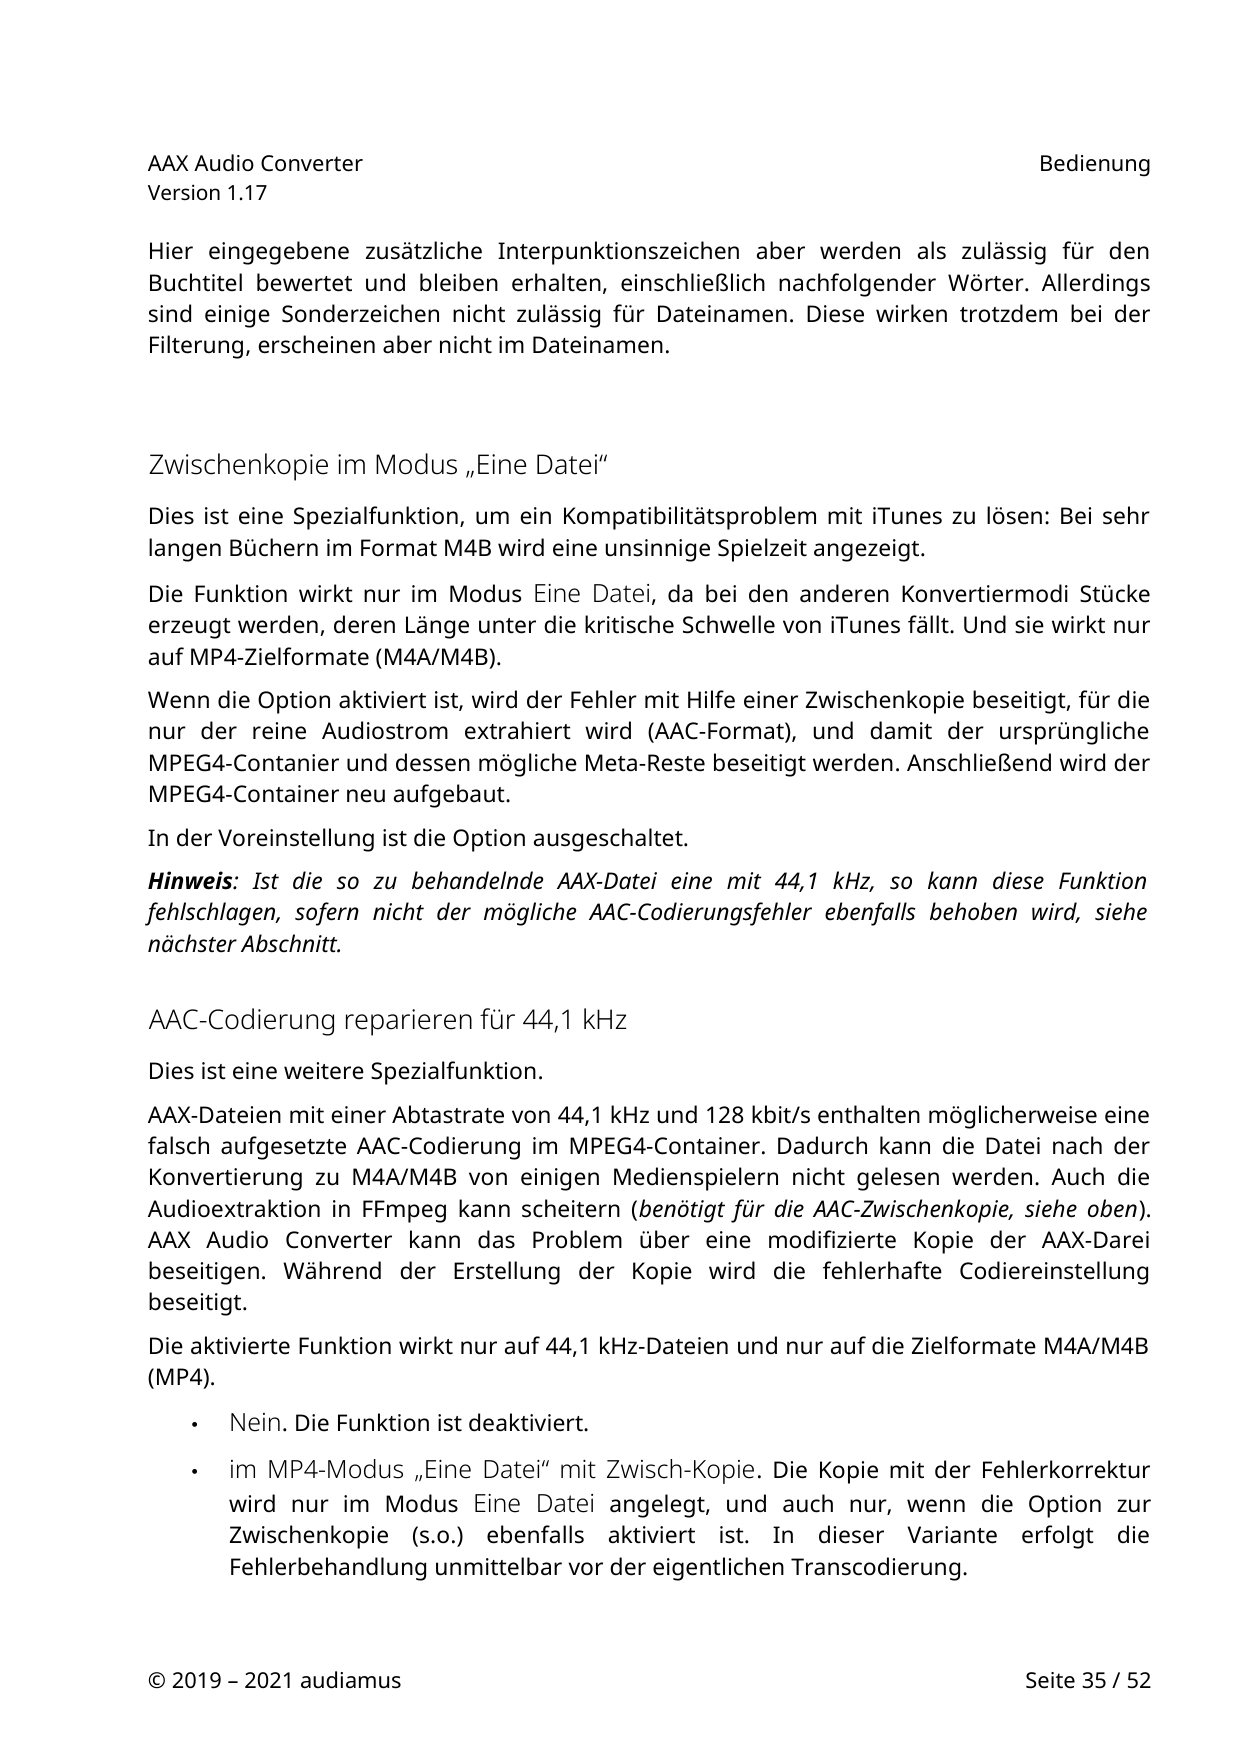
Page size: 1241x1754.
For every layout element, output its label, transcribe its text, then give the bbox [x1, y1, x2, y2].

text Dies ist eine weitere Spezialfunktion. [148, 1055, 1152, 1086]
text Hinweis: Ist die so zu behandelnde AAX-Datei eine mit 44,1 kHz, so kann diese Funktion fehlschlagen, sofern nicht der mögliche AAC-Codierungsfehler ebenfalls behoben wird, siehe nächster Abschnitt. [148, 865, 1152, 959]
text Wenn die Option aktiviert ist, wird der Fehler mit Hilfe einer Zwischenkopie beseitigt, für die nur der reine Audiostrom extrahiert wird (AAC-Format), und damit der ursprüngliche MPEG4-Contanier und dessen mögliche Meta-Reste beseitigt werden. Anschließend wird der MPEG4-Container neu aufgebaut. [148, 684, 1152, 809]
subtitle AAC-Codierung reparieren für 44,1 kHz [142, 1001, 1152, 1037]
subtitle Zwischenkopie im Modus „Eine Datei“ [142, 446, 1152, 483]
text Die aktivierte Funktion wirkt nur auf 44,1 kHz-Dateien und nur auf die Zielformate M4A/M4B (MP4). [148, 1330, 1152, 1392]
text Dies ist eine Spezialfunktion, um ein Kompatibilitätsproblem mit iTunes zu lösen: Bei sehr langen Büchern im Format M4B wird eine unsinnige Spielzeit angezeigt. [148, 500, 1152, 563]
text AAX-Dateien mit einer Abtastrate von 44,1 kHz und 128 kbit/s enthalten möglicherweise eine falsch aufgesetzte AAC-Codierung im MPEG4-Container. Dadurch kann die Datei nach der Konvertierung zu M4A/M4B von einigen Medienspielern nicht gelesen werden. Auch die Audioextraktion in FFmpeg kann scheitern (benötigt für die AAC-Zwischenkopie, siehe oben). AAX Audio Converter kann das Problem über eine modifizierte Kopie der AAX-Darei beseitigen. Während der Erstellung der Kopie wird die fehlerhafte Codiereinstellung beseitigt. [148, 1099, 1152, 1318]
text In der Voreinstellung ist die Option ausgeschaltet. [148, 821, 1152, 853]
list Nein. Die Funktion ist deaktiviert. [191, 1405, 1152, 1439]
text Hier eingegebene zusätzliche Interpunktionszeichen aber werden als zulässig für den Buchtitel bewertet und bleiben erhalten, einschließlich nachfolgender Wörter. Allerdings sind einige Sonderzeichen nicht zulässig für Dateinamen. Diese wirken trotzdem bei der Filterung, erscheinen aber nicht im Dateinamen. [148, 235, 1152, 360]
list im MP4-Modus „Eine Datei“ mit Zwisch-Kopie. Die Kopie mit der Fehlerkorrektur wird nur im Modus Eine Datei angelegt, und auch nur, wenn die Option zur Zwischenkopie (s.o.) ebenfalls aktiviert ist. In dieser Variante erfolgt die Fehlerbehandlung unmittelbar vor der eigentlichen Transcodierung. [191, 1451, 1152, 1582]
text Die Funktion wirkt nur im Modus Eine Datei, da bei den anderen Konvertiermodi Stücke erzeugt werden, deren Länge unter die kritische Schwelle von iTunes fällt. Und sie wirkt nur auf MP4-Zielformate (M4A/M4B). [148, 575, 1152, 672]
